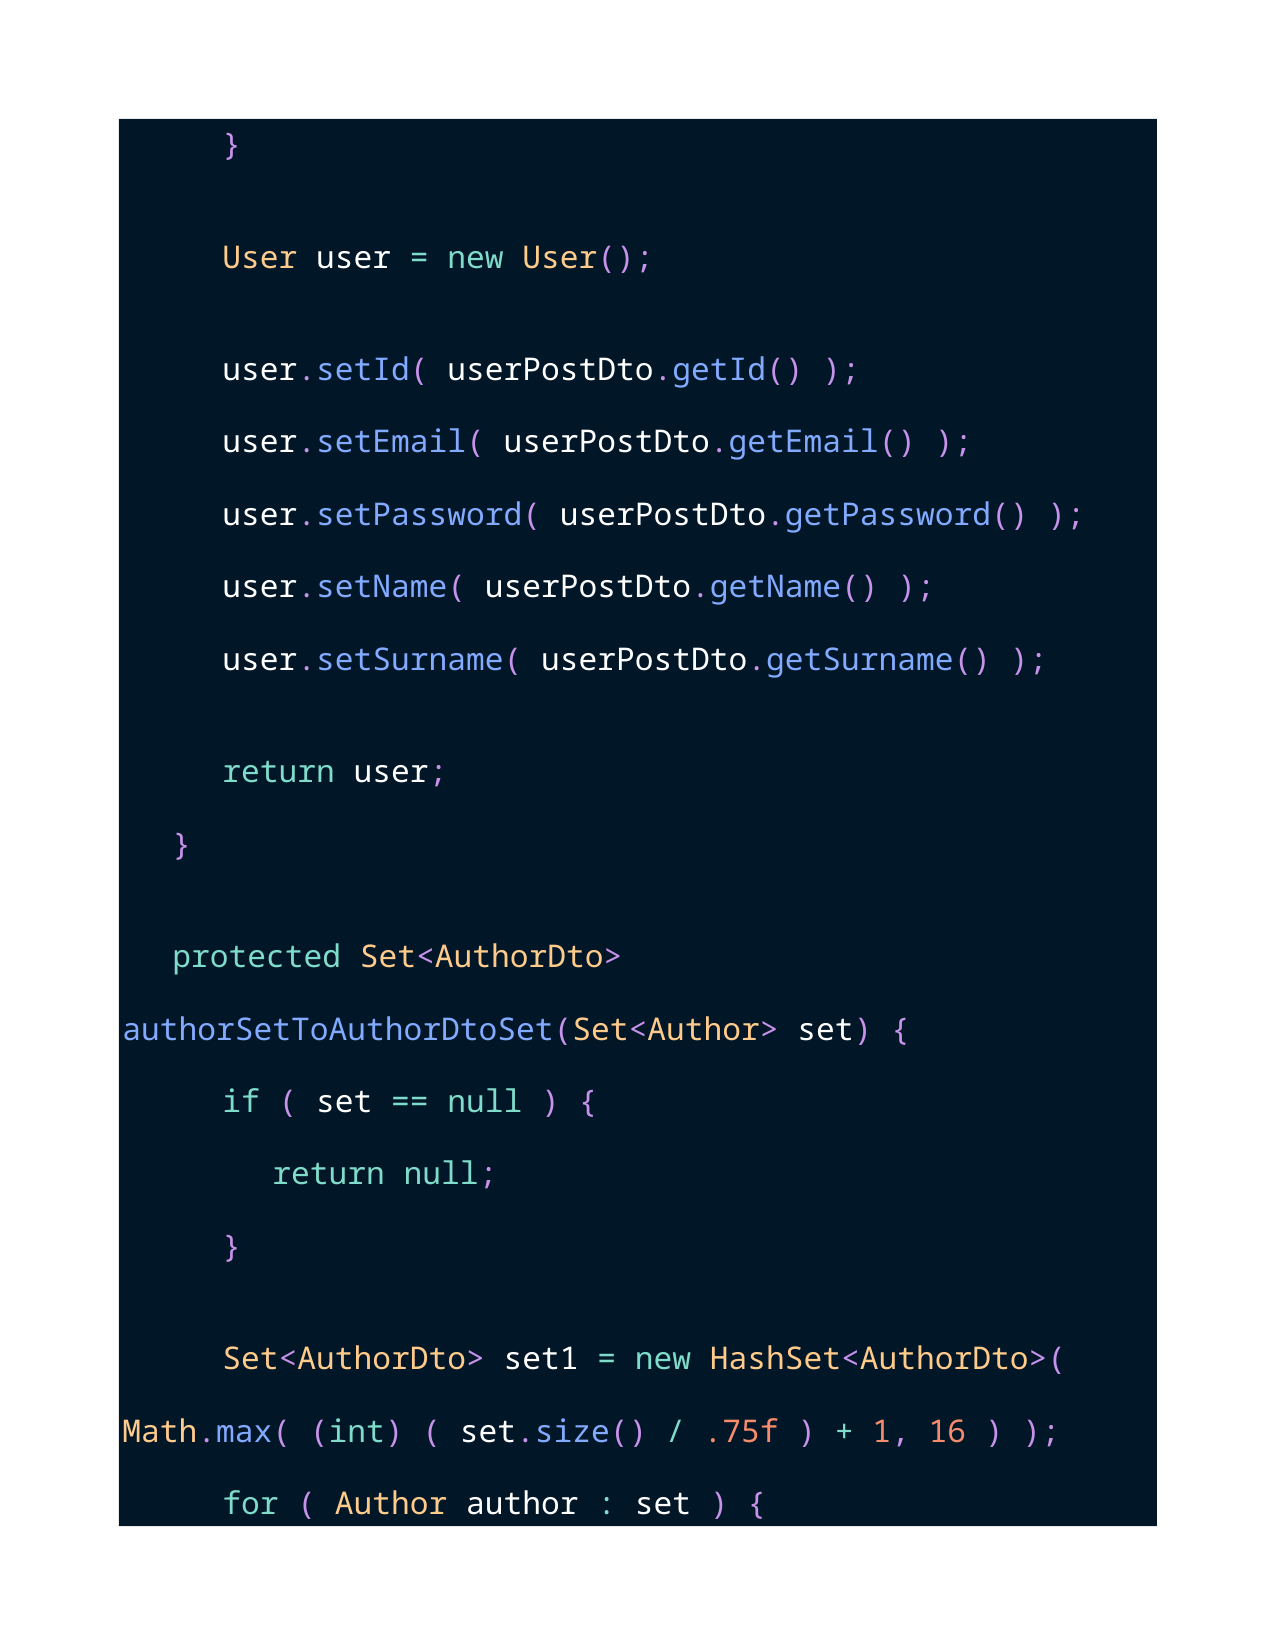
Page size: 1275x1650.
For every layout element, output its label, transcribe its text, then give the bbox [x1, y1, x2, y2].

text user.setName( userPostDto.getName() ); [119, 560, 1157, 607]
text user.setEmail( userPostDto.getEmail() ); [119, 416, 1157, 462]
text User user = new User(); [119, 231, 1157, 277]
text user.setId( userPostDto.getId() ); [119, 343, 1157, 390]
text for ( Author author : set ) { [119, 1477, 1157, 1526]
text if ( set == null ) { [119, 1075, 1157, 1121]
text Set<AuthorDto> set1 = new HashSet<AuthorDto>( Math.max( (int) ( set.size() / .75f ) + 1, 16 ) ); [119, 1332, 1157, 1451]
text return null; [119, 1147, 1157, 1194]
text protected Set<AuthorDto> authorSetToAuthorDtoSet(Set<Author> set) { [119, 930, 1157, 1049]
text } [119, 1220, 1157, 1266]
text return user; [119, 745, 1157, 792]
text } [119, 818, 1157, 864]
text user.setSurname( userPostDto.getSurname() ); [119, 633, 1157, 679]
text } [119, 119, 1157, 165]
text user.setPassword( userPostDto.getPassword() ); [119, 488, 1157, 534]
